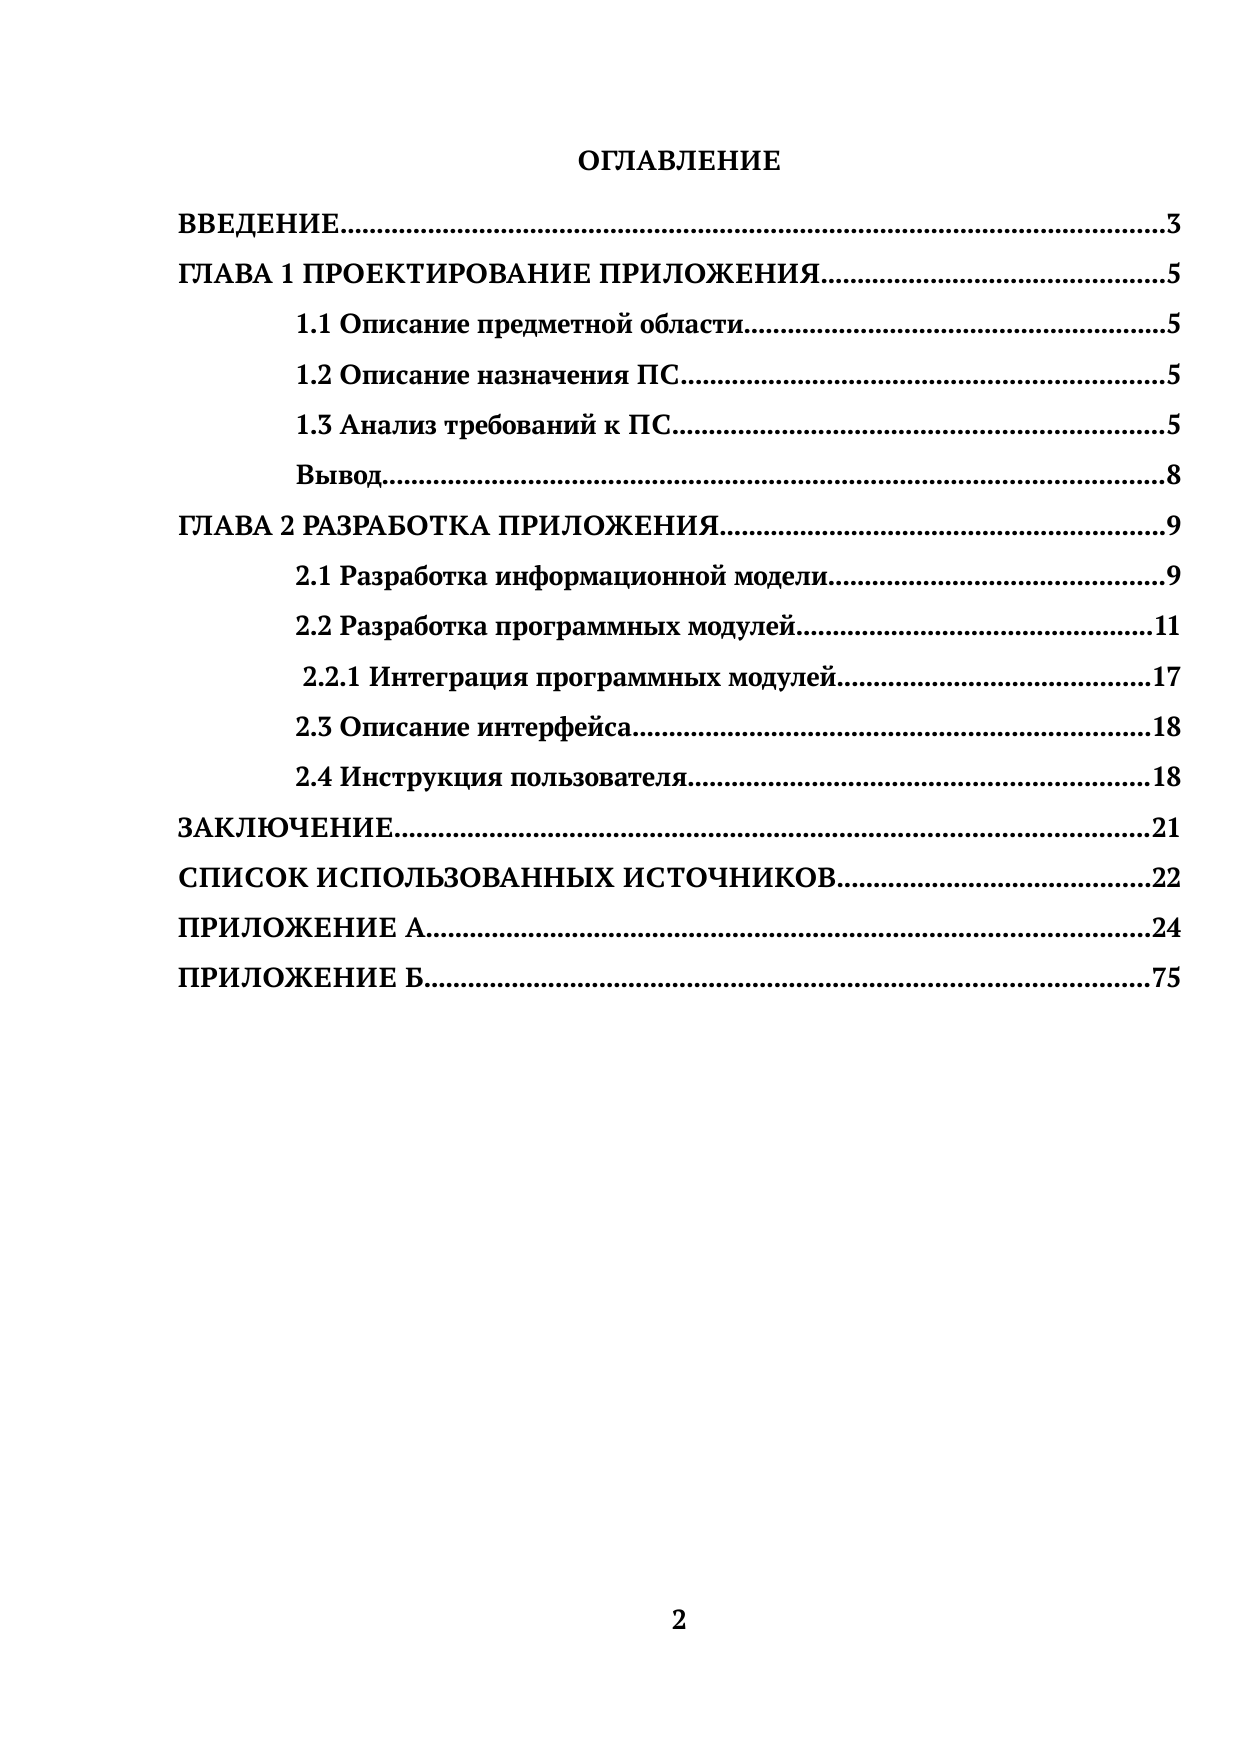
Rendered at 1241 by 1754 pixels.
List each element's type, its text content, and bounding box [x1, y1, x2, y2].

text ГЛАВА 1 ПРОЕКТИРОВАНИЕ ПРИЛОЖЕНИЯ 5 [177, 256, 1181, 290]
text ЗАКЛЮЧЕНИЕ 21 [177, 810, 1181, 843]
text ПРИЛОЖЕНИЕ А 24 [177, 910, 1181, 944]
text ВВЕДЕНИЕ 3 [177, 206, 1181, 239]
text 2.3 Описание интерфейса 18 [295, 709, 1181, 743]
text 1.2 Описание назначения ПС 5 [295, 357, 1181, 390]
subtitle ОГЛАВЛЕНИЕ [177, 143, 1181, 177]
text 2.1 Разработка информационной модели 9 [295, 558, 1181, 592]
text 2.2 Разработка программных модулей 11 [295, 608, 1181, 642]
text 1.1 Описание предметной области 5 [295, 307, 1181, 340]
text СПИСОК ИСПОЛЬЗОВАННЫХ ИСТОЧНИКОВ 22 [177, 860, 1181, 893]
text ГЛАВА 2 РАЗРАБОТКА ПРИЛОЖЕНИЯ 9 [177, 508, 1181, 541]
text 2.4 Инструкция пользователя 18 [295, 759, 1181, 793]
text Вывод 8 [295, 457, 1181, 491]
text ПРИЛОЖЕНИЕ Б 75 [177, 961, 1181, 994]
text 1.3 Анализ требований к ПС 5 [295, 407, 1181, 441]
text 2.2.1 Интеграция программных модулей 17 [295, 659, 1181, 692]
